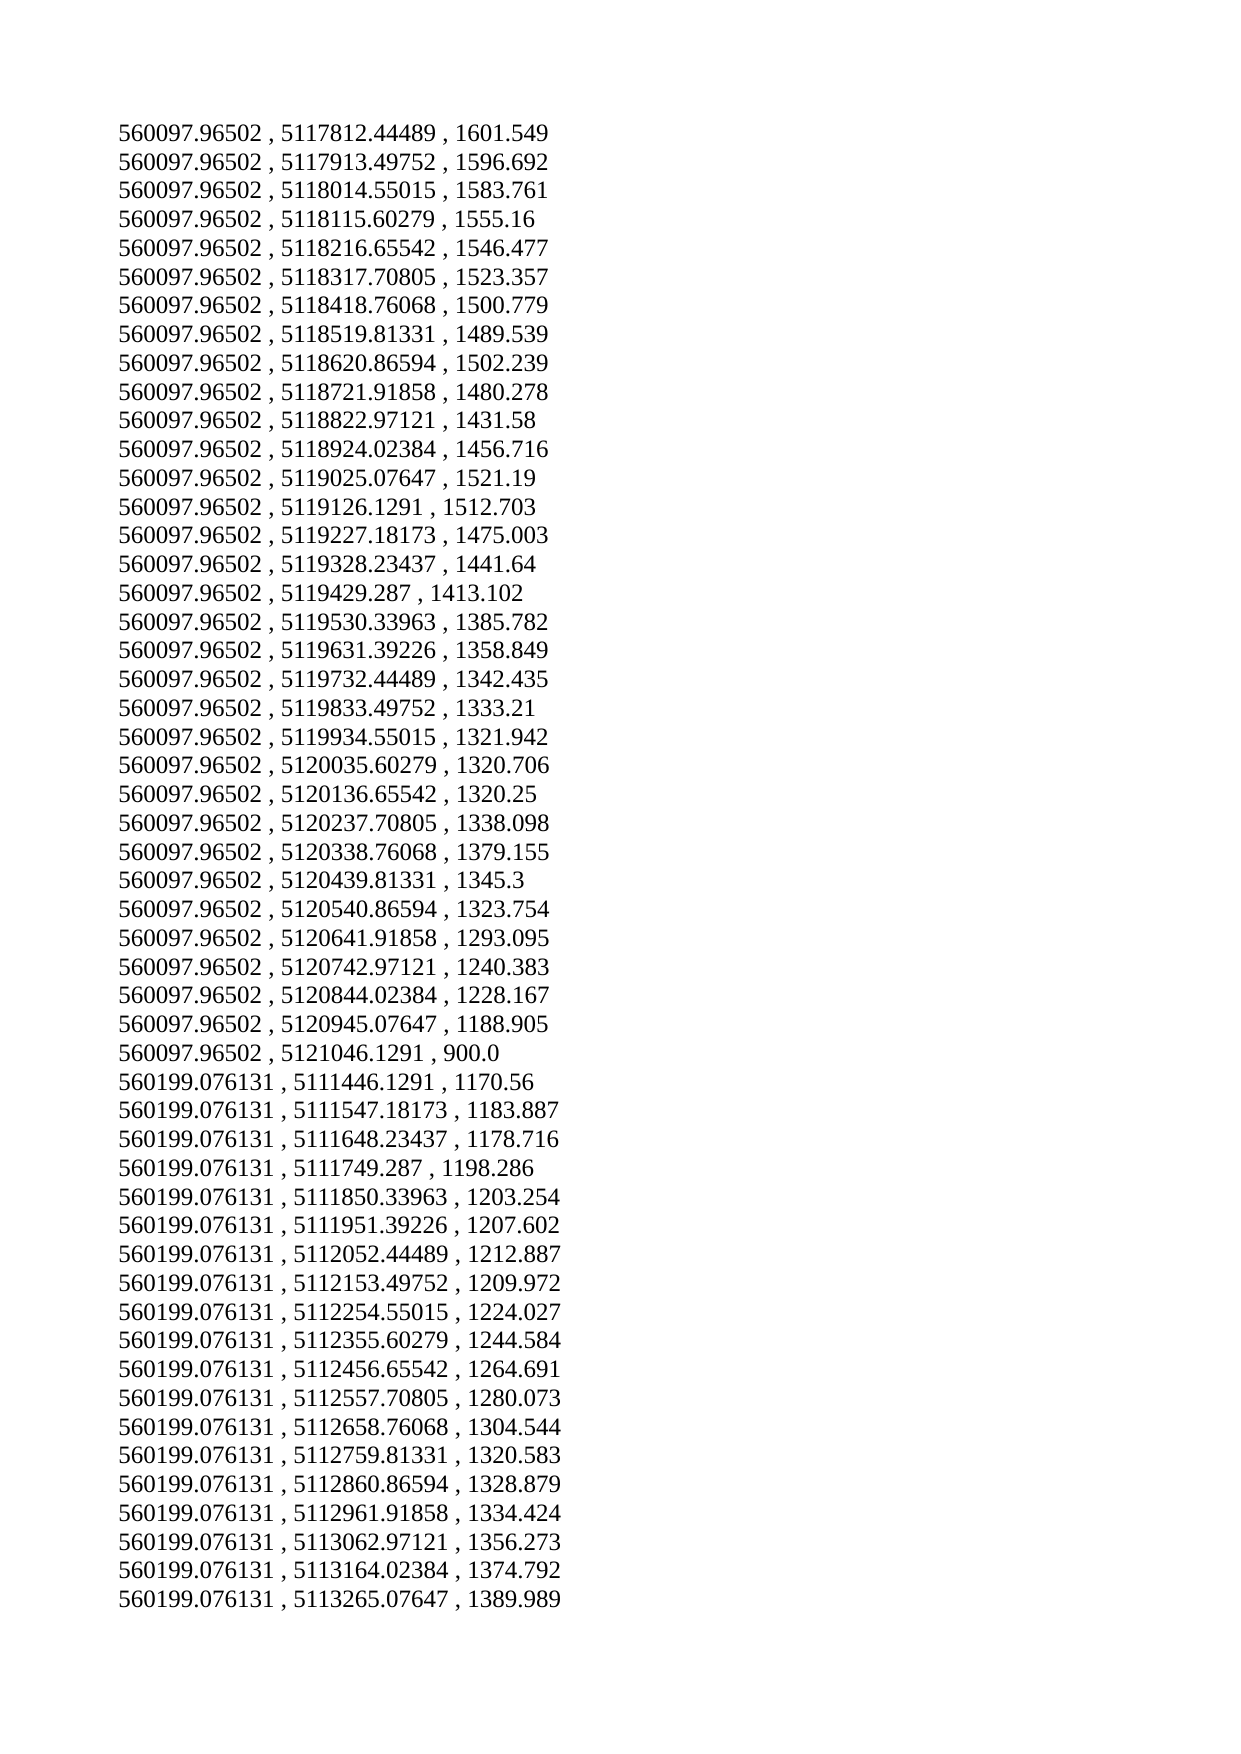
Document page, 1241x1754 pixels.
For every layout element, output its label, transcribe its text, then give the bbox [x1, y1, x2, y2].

text 560199.076131 , 5111446.1291 , 1170.56 [118, 1067, 1122, 1096]
text 560097.96502 , 5119934.55015 , 1321.942 [118, 722, 1122, 751]
text 560199.076131 , 5112658.76068 , 1304.544 [118, 1412, 1122, 1441]
text 560097.96502 , 5120237.70805 , 1338.098 [118, 808, 1122, 837]
text 560097.96502 , 5118418.76068 , 1500.779 [118, 291, 1122, 319]
text 560097.96502 , 5118014.55015 , 1583.761 [118, 176, 1122, 204]
text 560199.076131 , 5111951.39226 , 1207.602 [118, 1211, 1122, 1239]
text 560199.076131 , 5111648.23437 , 1178.716 [118, 1124, 1122, 1153]
text 560097.96502 , 5120742.97121 , 1240.383 [118, 952, 1122, 981]
text 560097.96502 , 5119833.49752 , 1333.21 [118, 693, 1122, 722]
text 560097.96502 , 5121046.1291 , 900.0 [118, 1038, 1122, 1067]
text 560097.96502 , 5119530.33963 , 1385.782 [118, 607, 1122, 636]
text 560199.076131 , 5111850.33963 , 1203.254 [118, 1182, 1122, 1211]
text 560199.076131 , 5113164.02384 , 1374.792 [118, 1556, 1122, 1584]
text 560097.96502 , 5118519.81331 , 1489.539 [118, 319, 1122, 348]
text 560097.96502 , 5118924.02384 , 1456.716 [118, 434, 1122, 463]
text 560097.96502 , 5120540.86594 , 1323.754 [118, 894, 1122, 923]
text 560097.96502 , 5120641.91858 , 1293.095 [118, 923, 1122, 952]
text 560199.076131 , 5111547.18173 , 1183.887 [118, 1096, 1122, 1124]
text 560097.96502 , 5119429.287 , 1413.102 [118, 578, 1122, 607]
text 560097.96502 , 5118216.65542 , 1546.477 [118, 233, 1122, 262]
text 560199.076131 , 5112860.86594 , 1328.879 [118, 1469, 1122, 1498]
text 560199.076131 , 5112153.49752 , 1209.972 [118, 1268, 1122, 1297]
text 560199.076131 , 5112961.91858 , 1334.424 [118, 1498, 1122, 1527]
text 560097.96502 , 5120338.76068 , 1379.155 [118, 837, 1122, 866]
text 560199.076131 , 5113265.07647 , 1389.989 [118, 1584, 1122, 1613]
text 560097.96502 , 5118721.91858 , 1480.278 [118, 377, 1122, 406]
text 560097.96502 , 5120945.07647 , 1188.905 [118, 1009, 1122, 1038]
text 560199.076131 , 5112355.60279 , 1244.584 [118, 1326, 1122, 1354]
text 560199.076131 , 5112557.70805 , 1280.073 [118, 1383, 1122, 1412]
text 560199.076131 , 5112052.44489 , 1212.887 [118, 1239, 1122, 1268]
text 560199.076131 , 5112456.65542 , 1264.691 [118, 1354, 1122, 1383]
text 560097.96502 , 5119328.23437 , 1441.64 [118, 549, 1122, 578]
text 560097.96502 , 5118822.97121 , 1431.58 [118, 406, 1122, 434]
text 560199.076131 , 5112759.81331 , 1320.583 [118, 1441, 1122, 1469]
text 560199.076131 , 5111749.287 , 1198.286 [118, 1153, 1122, 1182]
text 560199.076131 , 5113062.97121 , 1356.273 [118, 1527, 1122, 1556]
text 560097.96502 , 5118317.70805 , 1523.357 [118, 262, 1122, 291]
text 560199.076131 , 5112254.55015 , 1224.027 [118, 1297, 1122, 1326]
text 560097.96502 , 5117913.49752 , 1596.692 [118, 147, 1122, 176]
text 560097.96502 , 5119732.44489 , 1342.435 [118, 664, 1122, 693]
text 560097.96502 , 5119631.39226 , 1358.849 [118, 636, 1122, 664]
text 560097.96502 , 5120439.81331 , 1345.3 [118, 866, 1122, 894]
text 560097.96502 , 5119025.07647 , 1521.19 [118, 463, 1122, 492]
text 560097.96502 , 5120035.60279 , 1320.706 [118, 751, 1122, 779]
text 560097.96502 , 5119227.18173 , 1475.003 [118, 521, 1122, 549]
text 560097.96502 , 5118620.86594 , 1502.239 [118, 348, 1122, 377]
text 560097.96502 , 5118115.60279 , 1555.16 [118, 204, 1122, 233]
text 560097.96502 , 5120136.65542 , 1320.25 [118, 779, 1122, 808]
text 560097.96502 , 5119126.1291 , 1512.703 [118, 492, 1122, 521]
text 560097.96502 , 5117812.44489 , 1601.549 [118, 118, 1122, 147]
text 560097.96502 , 5120844.02384 , 1228.167 [118, 981, 1122, 1009]
